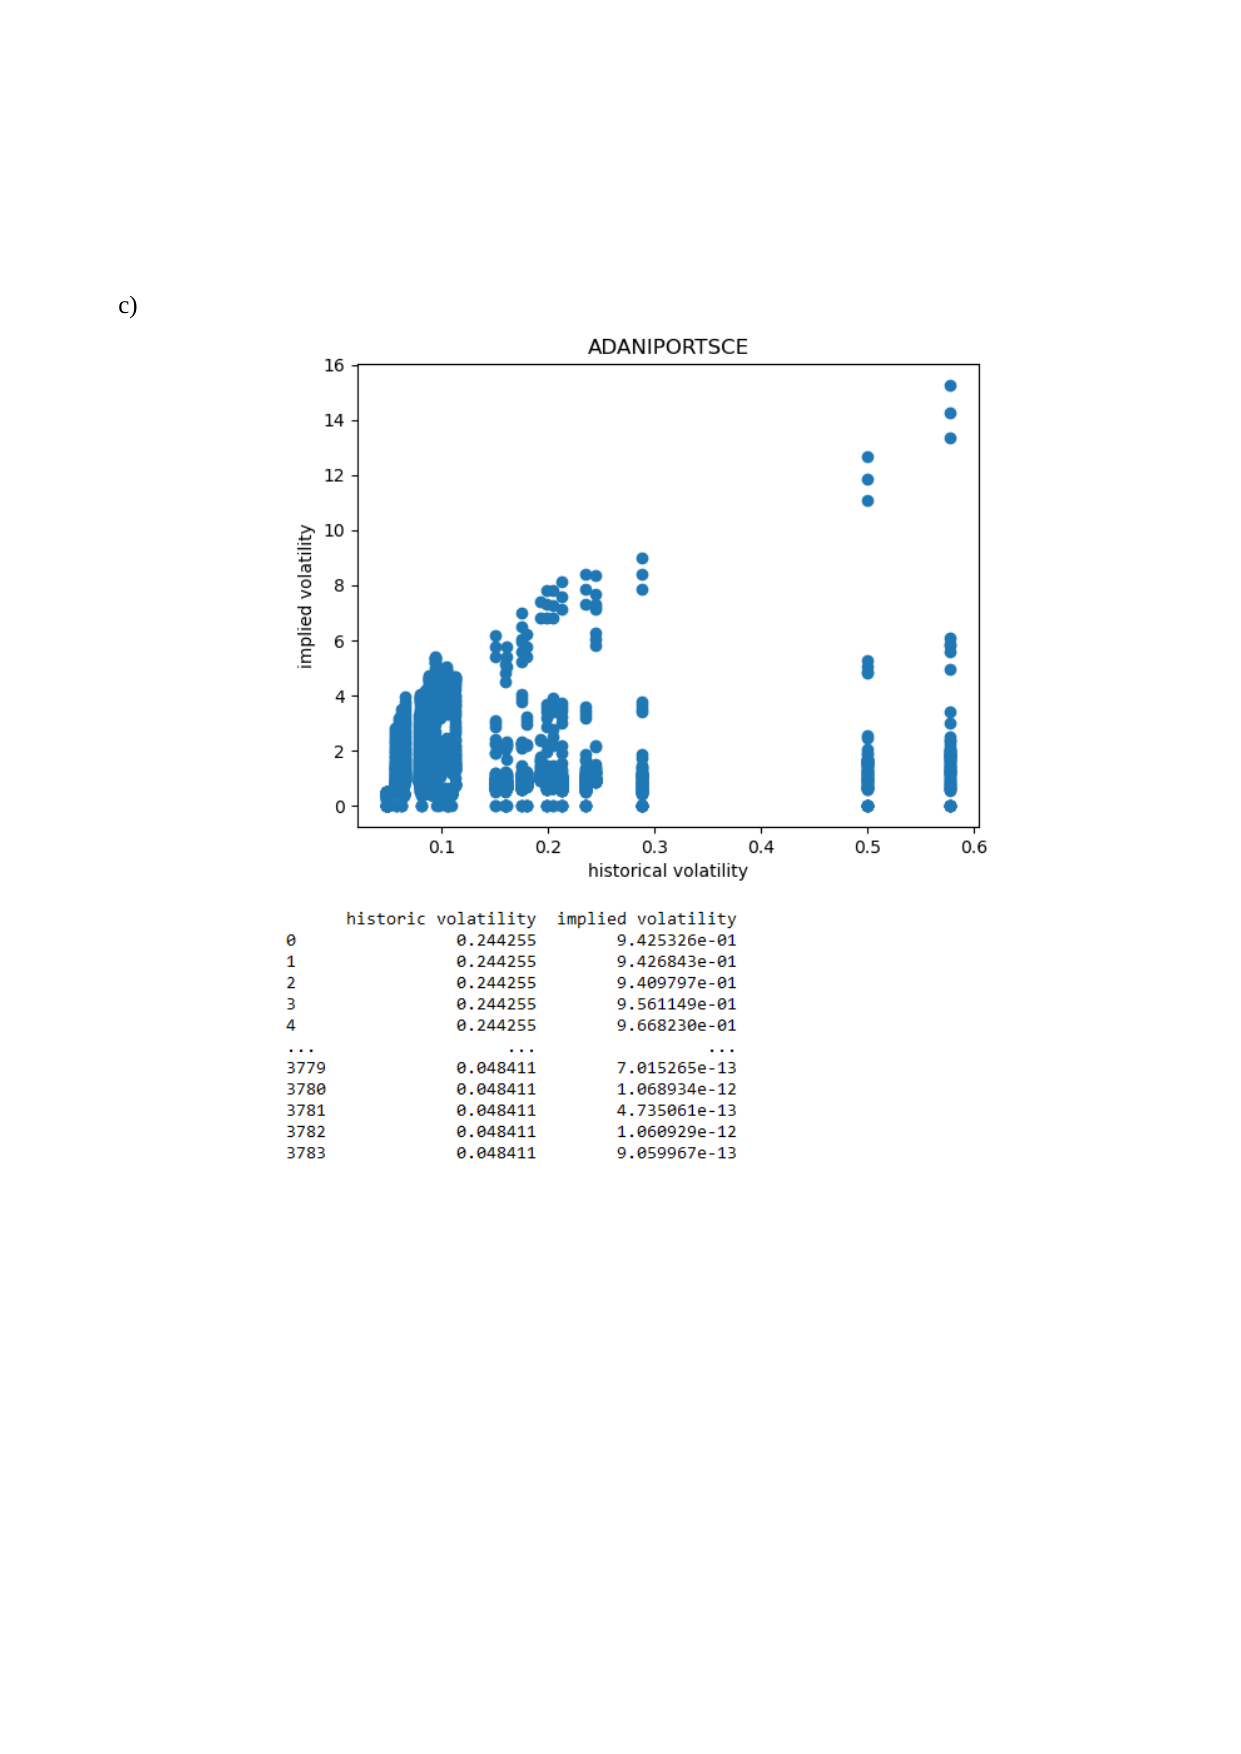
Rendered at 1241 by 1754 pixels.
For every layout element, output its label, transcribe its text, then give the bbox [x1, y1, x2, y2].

text c) [118, 291, 1122, 319]
picture [197, 319, 1044, 1176]
